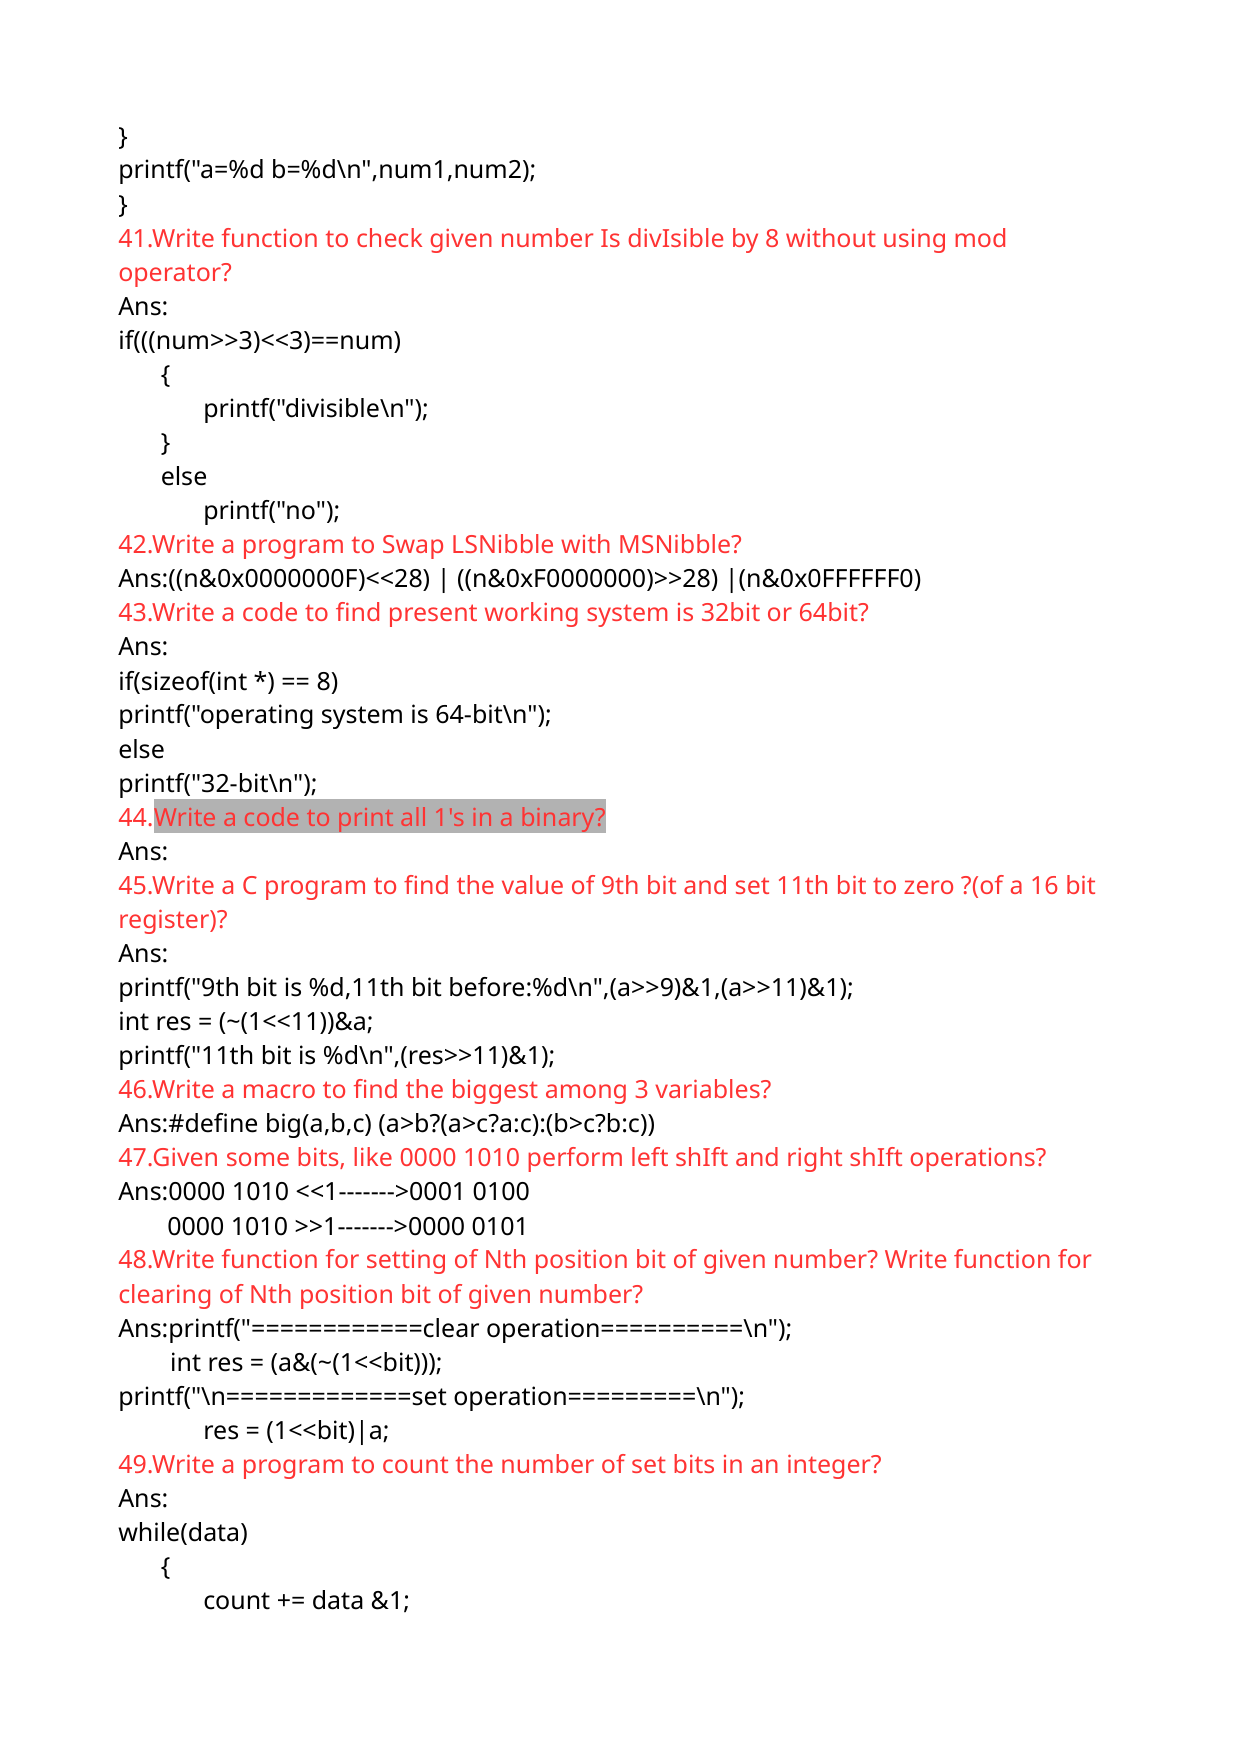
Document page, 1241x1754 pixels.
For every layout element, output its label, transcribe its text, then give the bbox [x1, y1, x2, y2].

text 45.Write a C program to find the value of 9th bit and set 11th bit to zero ?(of a 16 bit register)? [118, 867, 1122, 936]
text printf("11th bit is %d\n",(res>>11)&1); [118, 1038, 1122, 1072]
text if(sizeof(int *) == 8) [118, 663, 1122, 697]
text printf("no"); [118, 493, 1122, 527]
text else [118, 731, 1122, 765]
text else [118, 459, 1122, 493]
text Ans: [118, 833, 1122, 867]
text 41.Write function to check given number Is divIsible by 8 without using mod operator? [118, 220, 1122, 288]
text } [118, 186, 1122, 220]
text } [118, 425, 1122, 459]
text printf("divisible\n"); [118, 391, 1122, 425]
text 48.Write function for setting of Nth position bit of given number? Write function for clearing of Nth position bit of given number? [118, 1242, 1122, 1310]
text if(((num>>3)<<3)==num) [118, 322, 1122, 357]
text 49.Write a program to count the number of set bits in an integer? [118, 1447, 1122, 1481]
text { [118, 357, 1122, 391]
text count += data &1; [118, 1583, 1122, 1617]
text printf("\n=============set operation=========\n"); [118, 1378, 1122, 1412]
text printf("32-bit\n"); [118, 765, 1122, 799]
text 42.Write a program to Swap LSNibble with MSNibble? [118, 527, 1122, 561]
text Ans:#define big(a,b,c) (a>b?(a>c?a:c):(b>c?b:c)) [118, 1106, 1122, 1140]
text 0000 1010 >>1------->0000 0101 [118, 1208, 1122, 1242]
text int res = (~(1<<11))&a; [118, 1004, 1122, 1038]
text 47.Given some bits, like 0000 1010 perform left shIft and right shIft operations? [118, 1140, 1122, 1174]
text 43.Write a code to find present working system is 32bit or 64bit? [118, 595, 1122, 629]
text Ans: [118, 629, 1122, 663]
text Ans:0000 1010 <<1------->0001 0100 [118, 1174, 1122, 1208]
text int res = (a&(~(1<<bit))); [118, 1344, 1122, 1378]
text { [118, 1549, 1122, 1583]
text printf("a=%d b=%d\n",num1,num2); [118, 152, 1122, 186]
text } [118, 118, 1122, 152]
text 46.Write a macro to find the biggest among 3 variables? [118, 1072, 1122, 1106]
text printf("9th bit is %d,11th bit before:%d\n",(a>>9)&1,(a>>11)&1); [118, 970, 1122, 1004]
text res = (1<<bit)|a; [118, 1412, 1122, 1447]
text Ans:printf("============clear operation==========\n"); [118, 1310, 1122, 1344]
text Ans: [118, 936, 1122, 970]
text Ans: [118, 1481, 1122, 1515]
text 44.Write a code to print all 1's in a binary? [118, 799, 1122, 833]
text Ans: [118, 288, 1122, 322]
text Ans:((n&0x0000000F)<<28) | ((n&0xF0000000)>>28) |(n&0x0FFFFFF0) [118, 561, 1122, 595]
text while(data) [118, 1515, 1122, 1549]
text printf("operating system is 64-bit\n"); [118, 697, 1122, 731]
